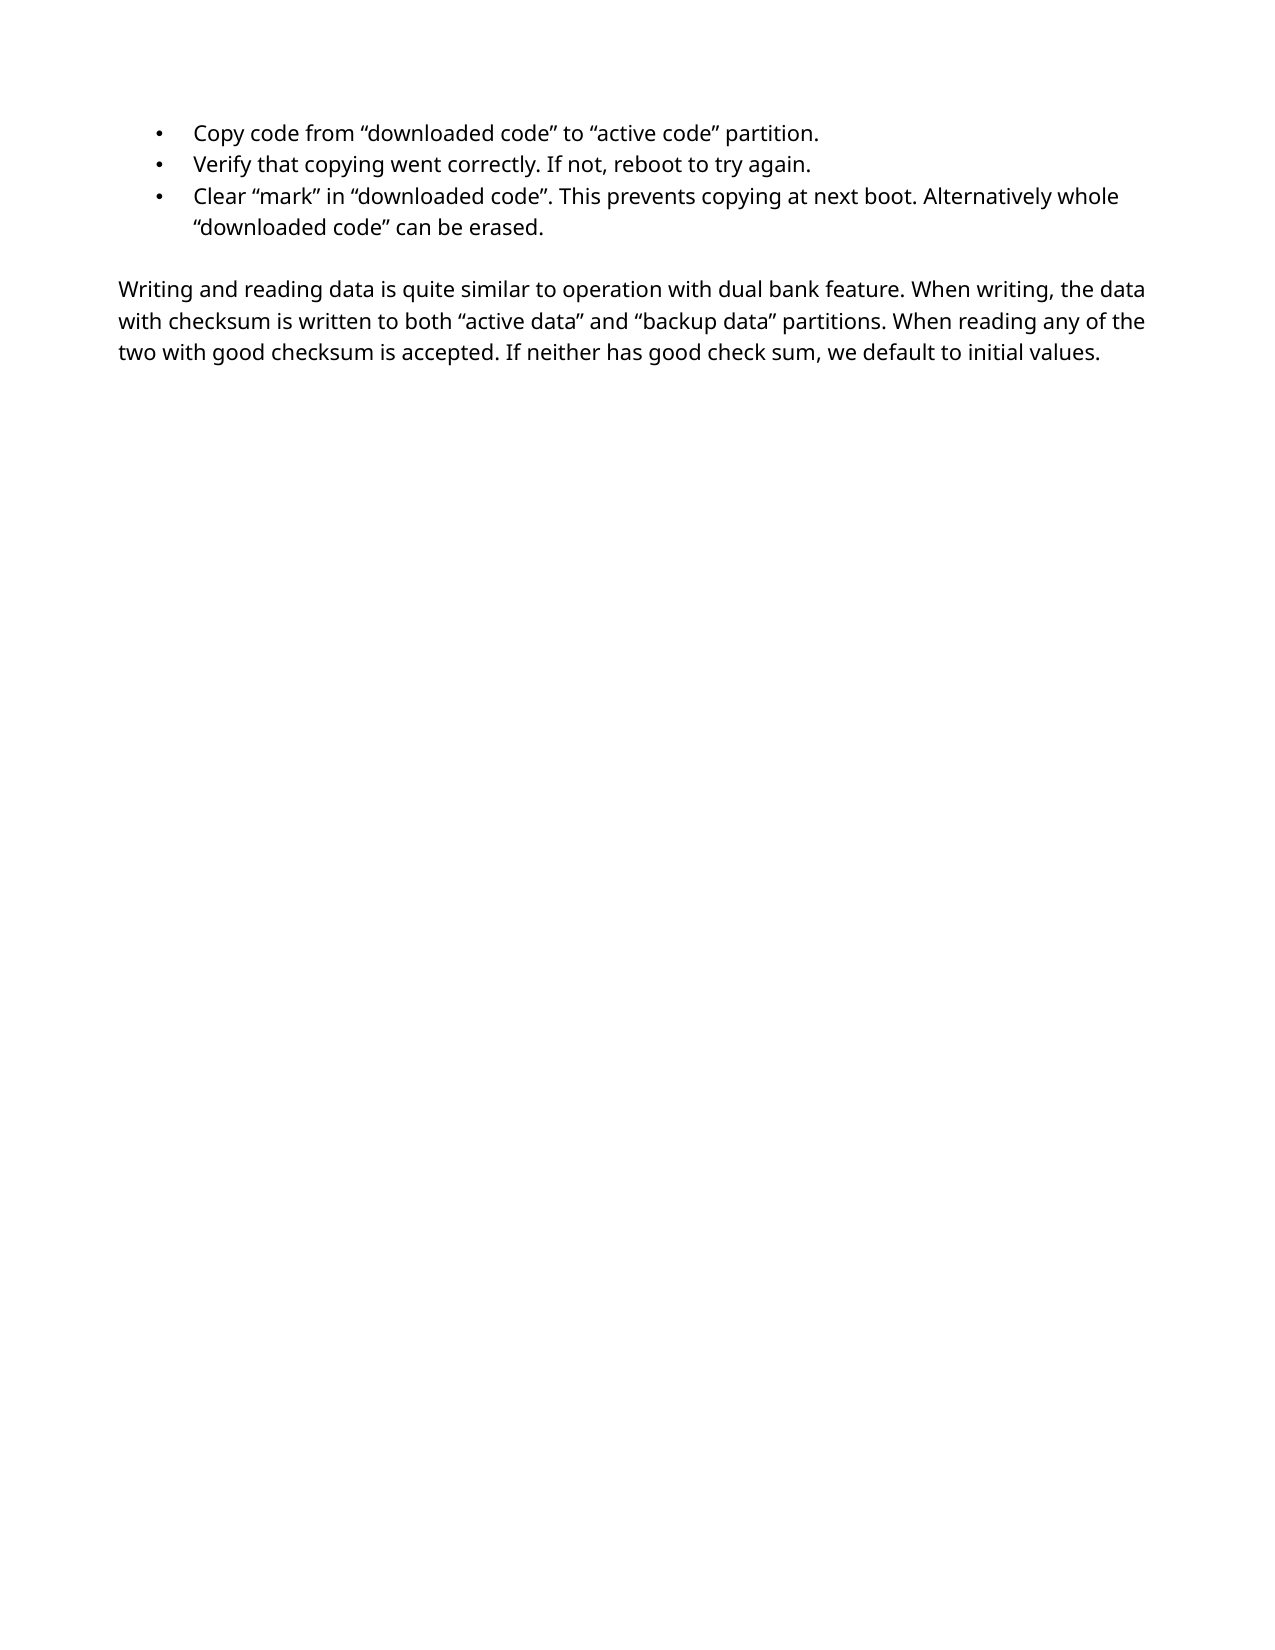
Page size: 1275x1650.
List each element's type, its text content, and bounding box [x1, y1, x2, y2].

list Verify that copying went correctly. If not, reboot to try again. [156, 149, 1157, 179]
list Clear “mark” in “downloaded code”. This prevents copying at next boot. Alternatively whole “downloaded code” can be erased. [156, 181, 1157, 242]
list Copy code from “downloaded code” to “active code” partition. [156, 118, 1157, 148]
text Writing and reading data is quite similar to operation with dual bank feature. When writing, the data with checksum is written to both “active data” and “backup data” partitions. When reading any of the two with good checksum is accepted. If neither has good check sum, we default to initial values. [118, 274, 1157, 367]
